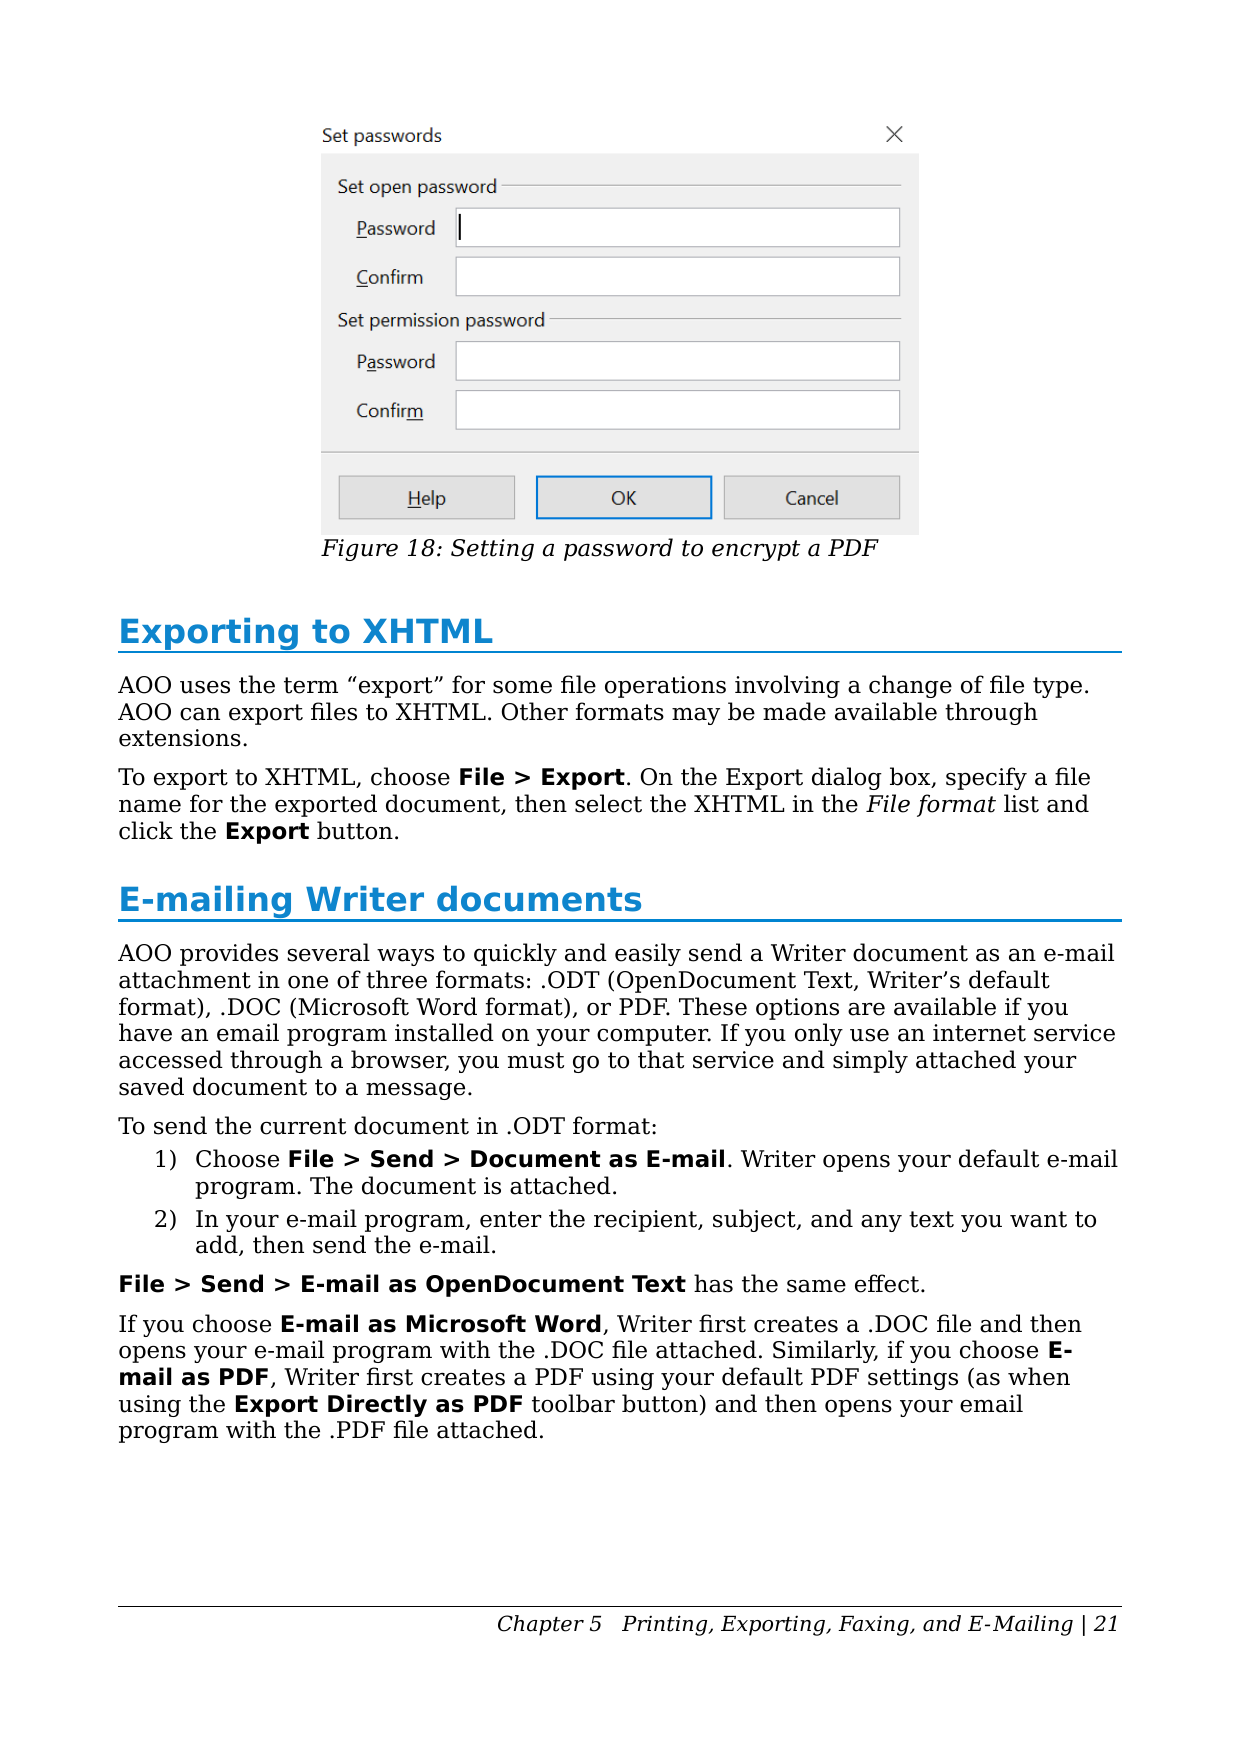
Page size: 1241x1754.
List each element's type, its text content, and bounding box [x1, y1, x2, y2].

text If you choose E-mail as Microsoft Word, Writer first creates a .DOC file and then opens your e-mail program with the .DOC file attached. Similarly, if you choose E-mail as PDF, Writer first creates a PDF using your default PDF settings (as when using the Export Directly as PDF toolbar button) and then opens your email program with the .PDF file attached. [118, 1311, 1122, 1444]
text AOO uses the term “export” for some file operations involving a change of file type. AOO can export files to XHTML. Other formats may be made available through extensions. [118, 672, 1122, 752]
text To export to XHTML, choose File > Export. On the Export dialog box, specify a file name for the exported document, then select the XHTML in the File format list and click the Export button. [118, 764, 1122, 844]
list To send the current document in .ODT format: [118, 1113, 1122, 1140]
list In your e-mail program, enter the recipient, subject, and any text you want to add, then send the e-mail. [177, 1206, 1122, 1259]
text Figure 18: Setting a password to encrypt a PDF [322, 535, 919, 562]
text File > Send > E-mail as OpenDocument Text has the same effect. [118, 1272, 1122, 1298]
list Choose File > Send > Document as E-mail. Writer opens your default e-mail program. The document is attached. [177, 1146, 1122, 1199]
picture [321, 118, 919, 535]
text AOO provides several ways to quickly and easily send a Writer document as an e-mail attachment in one of three formats: .ODT (OpenDocument Text, Writer’s default format), .DOC (Microsoft Word format), or PDF. These options are available if you have an email program installed on your computer. If you only use an internet service accessed through a browser, you must go to that service and simply attached your saved document to a message. [118, 941, 1122, 1101]
subtitle Exporting to XHTML [118, 612, 1122, 651]
subtitle E-mailing Writer documents [118, 881, 1122, 919]
